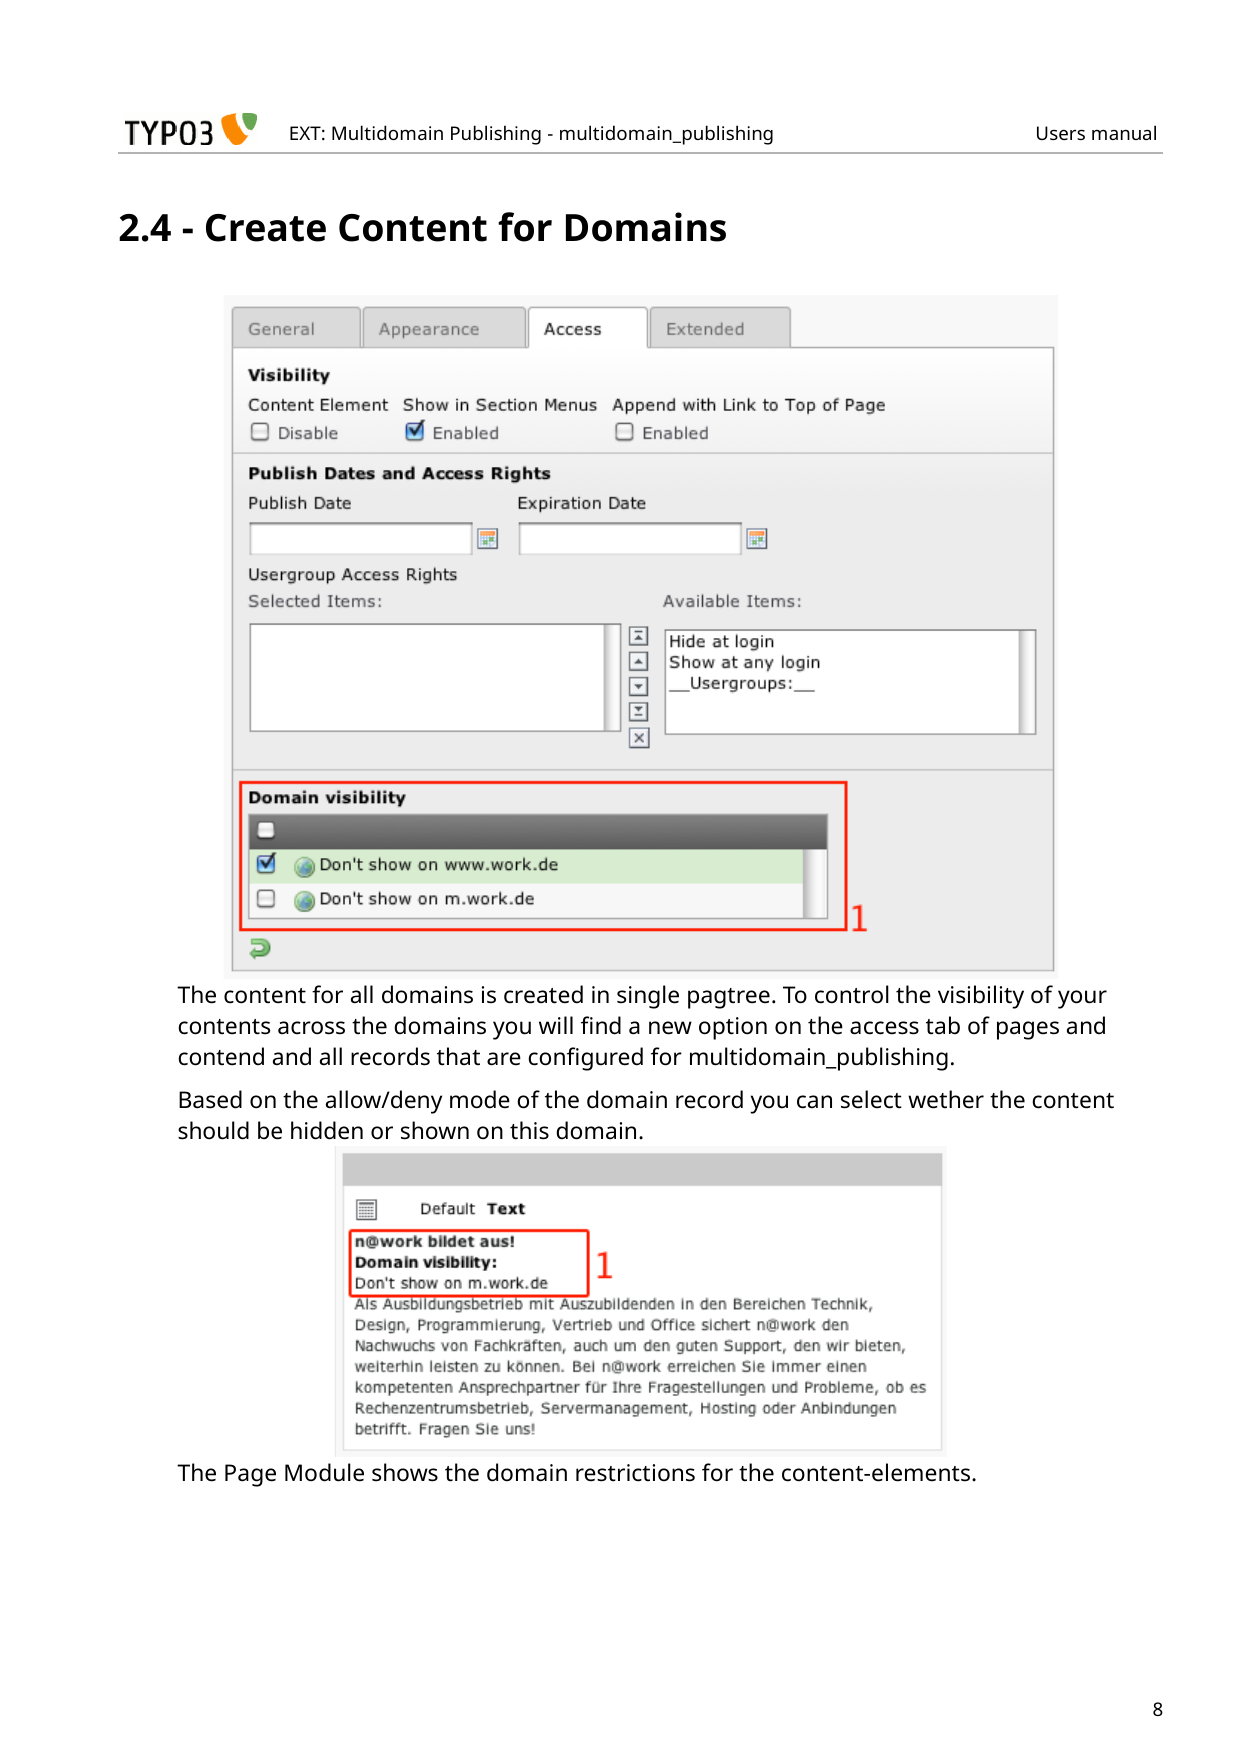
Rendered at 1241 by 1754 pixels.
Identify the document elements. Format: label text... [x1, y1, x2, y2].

text The Page Module shows the domain restrictions for the content-elements. [177, 1158, 1163, 1488]
subtitle Create Content for Domains [118, 202, 1163, 253]
picture [124, 112, 260, 145]
text The content for all domains is created in single pagtree. To control the visibility of your contents across the domains you will find a new option on the access tab of pages and contend and all records that are configured for multidomain_publishing. [177, 308, 1163, 1072]
picture [223, 295, 1059, 979]
text Based on the allow/deny mode of the domain record you can select wether the content should be hidden or shown on this domain. [177, 1084, 1163, 1146]
picture [334, 1146, 947, 1457]
